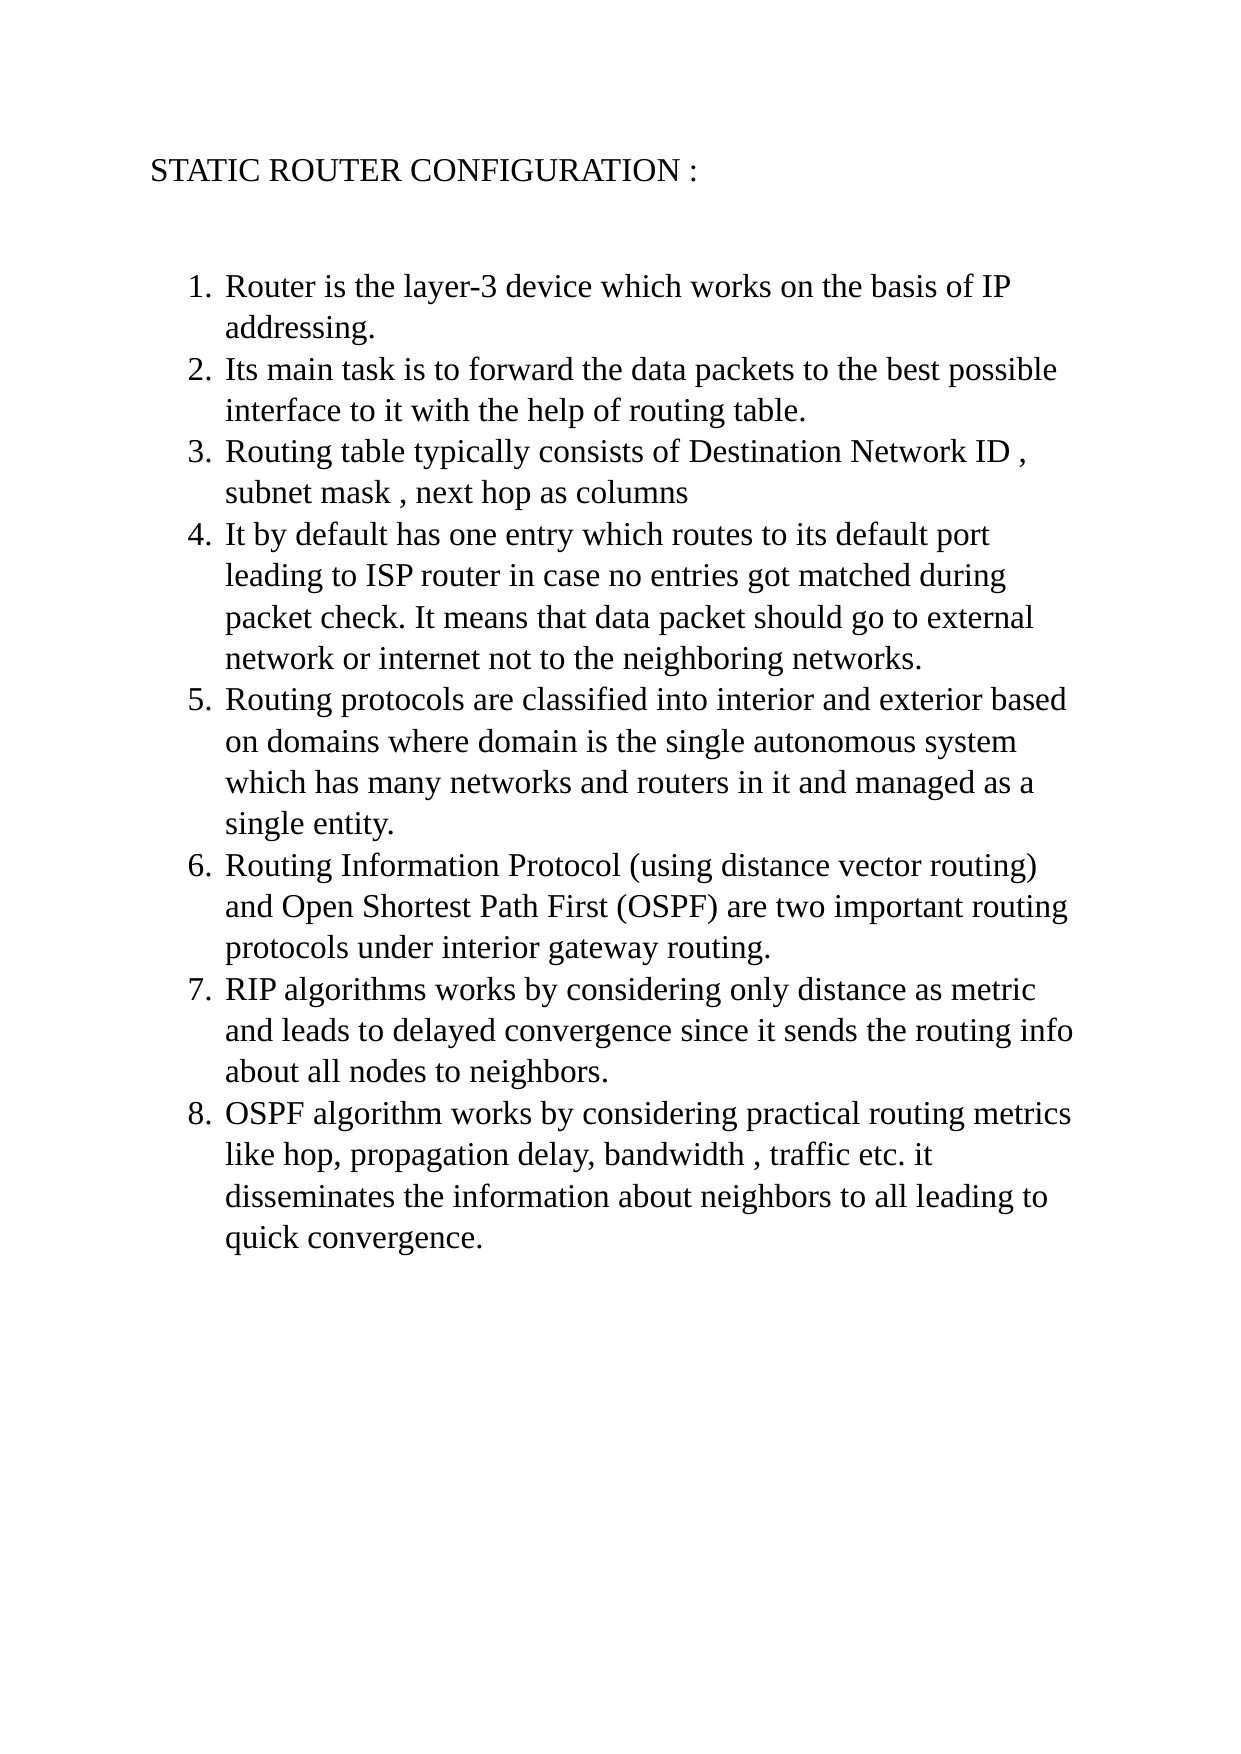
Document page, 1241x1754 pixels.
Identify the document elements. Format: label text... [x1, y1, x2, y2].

list Routing protocols are classified into interior and exterior based on domains where domain is the single autonomous system which has many networks and routers in it and managed as a single entity. [187, 679, 1090, 842]
list Routing table typically consists of Destination Network ID , subnet mask , next hop as columns [187, 431, 1090, 511]
list Routing Information Protocol (using distance vector routing) and Open Shortest Path First (OSPF) are two important routing protocols under interior gateway routing. [187, 845, 1090, 966]
list It by default has one entry which routes to its default port leading to ISP router in case no entries got matched during packet check. It means that data packet should go to external network or internet not to the neighboring networks. [187, 514, 1090, 677]
text STATIC ROUTER CONFIGURATION : [150, 150, 1090, 188]
list RIP algorithms works by considering only distance as metric and leads to delayed convergence since it sends the routing info about all nodes to neighbors. [187, 969, 1090, 1090]
list Router is the layer-3 device which works on the basis of IP addressing. [187, 266, 1090, 346]
list Its main task is to forward the data packets to the best possible interface to it with the help of routing table. [187, 349, 1090, 428]
list OSPF algorithm works by considering practical routing metrics like hop, propagation delay, bandwidth , traffic etc. it disseminates the information about neighbors to all leading to quick convergence. [187, 1093, 1090, 1256]
